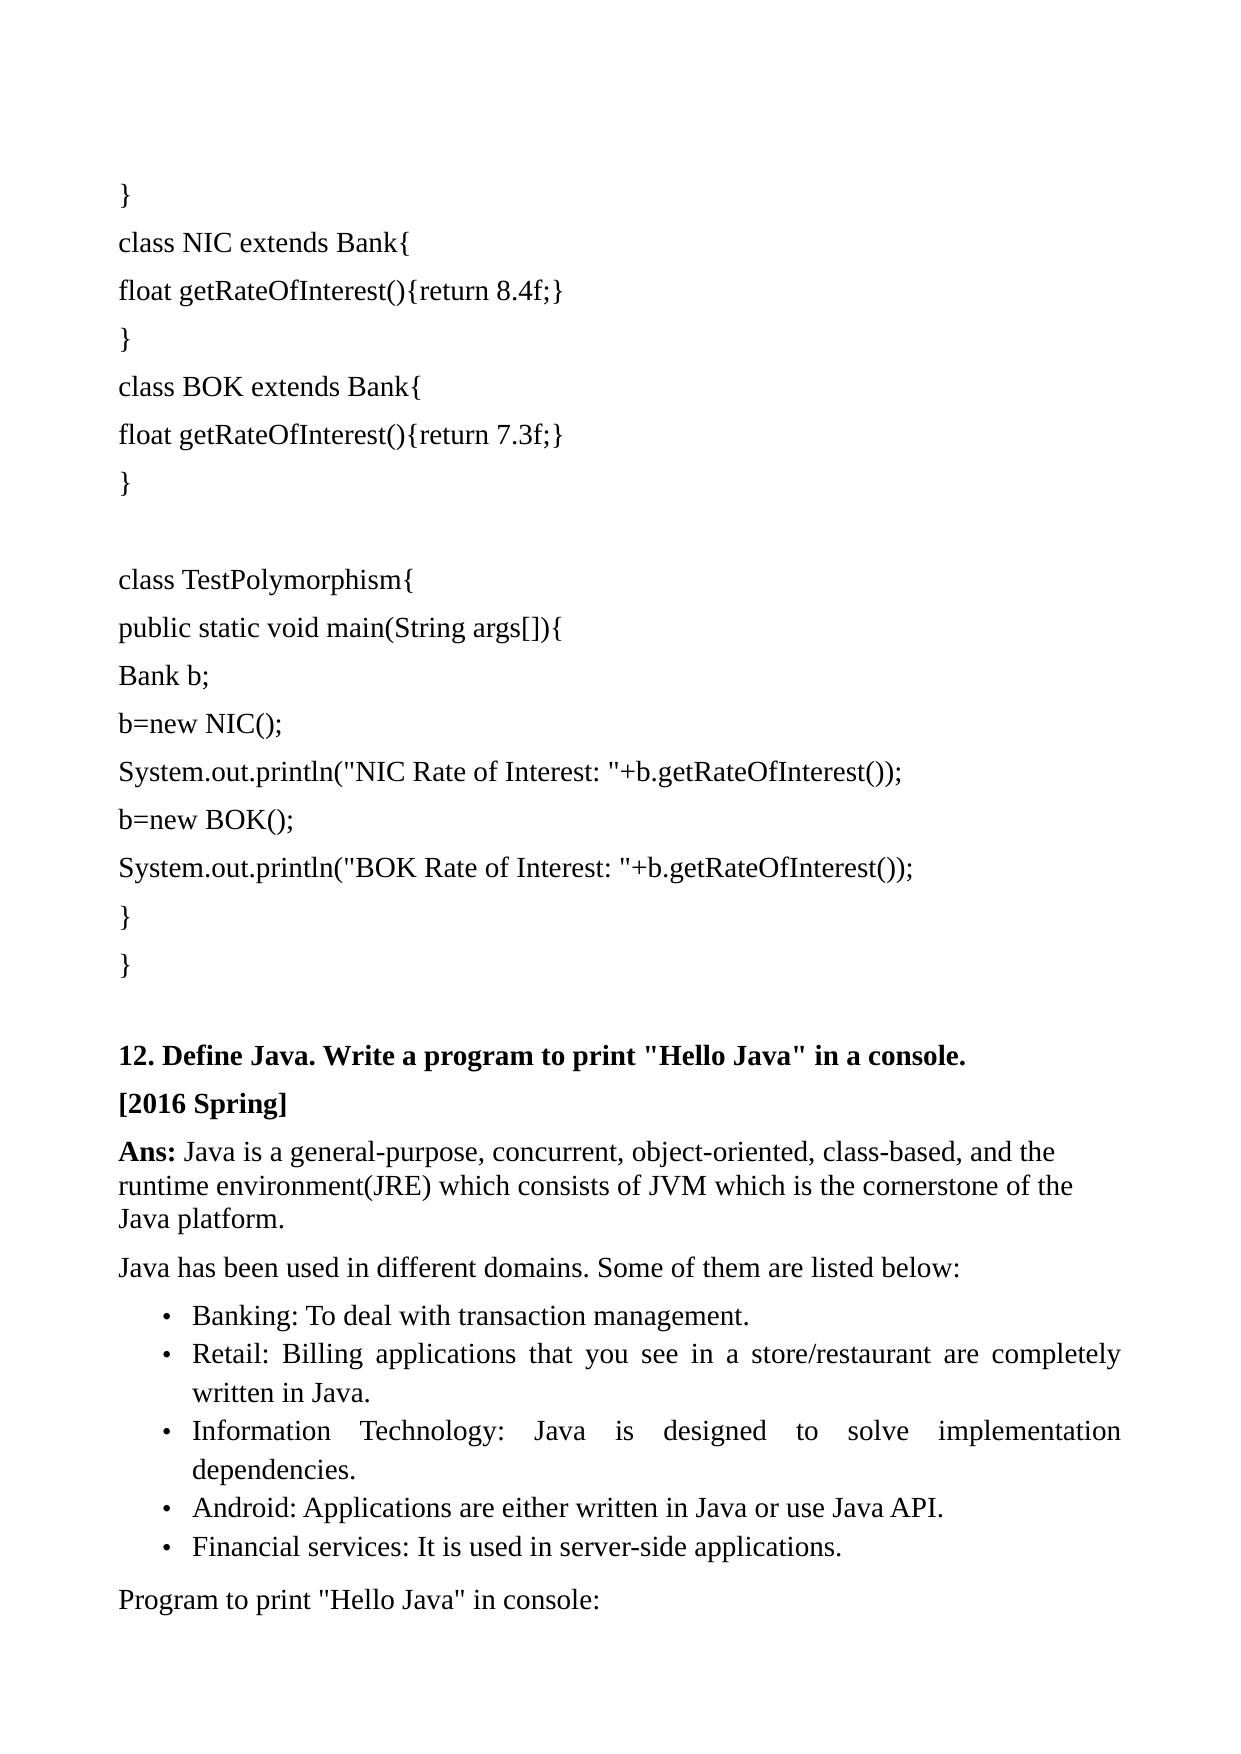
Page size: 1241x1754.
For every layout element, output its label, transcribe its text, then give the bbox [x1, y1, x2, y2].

text class BOK extends Bank{ [118, 369, 1122, 403]
text } [118, 321, 1122, 355]
text System.out.println("NIC Rate of Interest: "+b.getRateOfInterest()); [118, 754, 1122, 788]
text class TestPolymorphism{ [118, 562, 1122, 595]
text } [118, 947, 1122, 980]
list Financial services: It is used in server-side applications. [162, 1529, 1122, 1563]
text b=new NIC(); [118, 706, 1122, 740]
text Java has been used in different domains. Some of them are listed below: [118, 1250, 1122, 1283]
list Information Technology: Java is designed to solve implementation dependencies. [162, 1413, 1122, 1486]
text 12. Define Java. Write a program to print "Hello Java" in a console. [118, 1038, 1122, 1072]
list Android: Applications are either written in Java or use Java API. [162, 1491, 1122, 1524]
list Banking: To deal with transaction management. [162, 1298, 1122, 1331]
text } [118, 466, 1122, 499]
text Program to print "Hello Java" in console: [118, 1582, 1122, 1616]
text float getRateOfInterest(){return 7.3f;} [118, 417, 1122, 451]
text [2016 Spring] [118, 1086, 1122, 1120]
text Bank b; [118, 658, 1122, 692]
text public static void main(String args[]){ [118, 610, 1122, 643]
text Ans: Java is a general-purpose, concurrent, object-oriented, class-based, and the runtime environment(JRE) which consists of JVM which is the cornerstone of the Java platform. [118, 1134, 1122, 1235]
text } [118, 177, 1122, 210]
text class NIC extends Bank{ [118, 225, 1122, 258]
text b=new BOK(); [118, 802, 1122, 836]
text } [118, 899, 1122, 932]
list Retail: Billing applications that you see in a store/restaurant are completely written in Java. [162, 1336, 1122, 1408]
text float getRateOfInterest(){return 8.4f;} [118, 273, 1122, 307]
text System.out.println("BOK Rate of Interest: "+b.getRateOfInterest()); [118, 851, 1122, 884]
